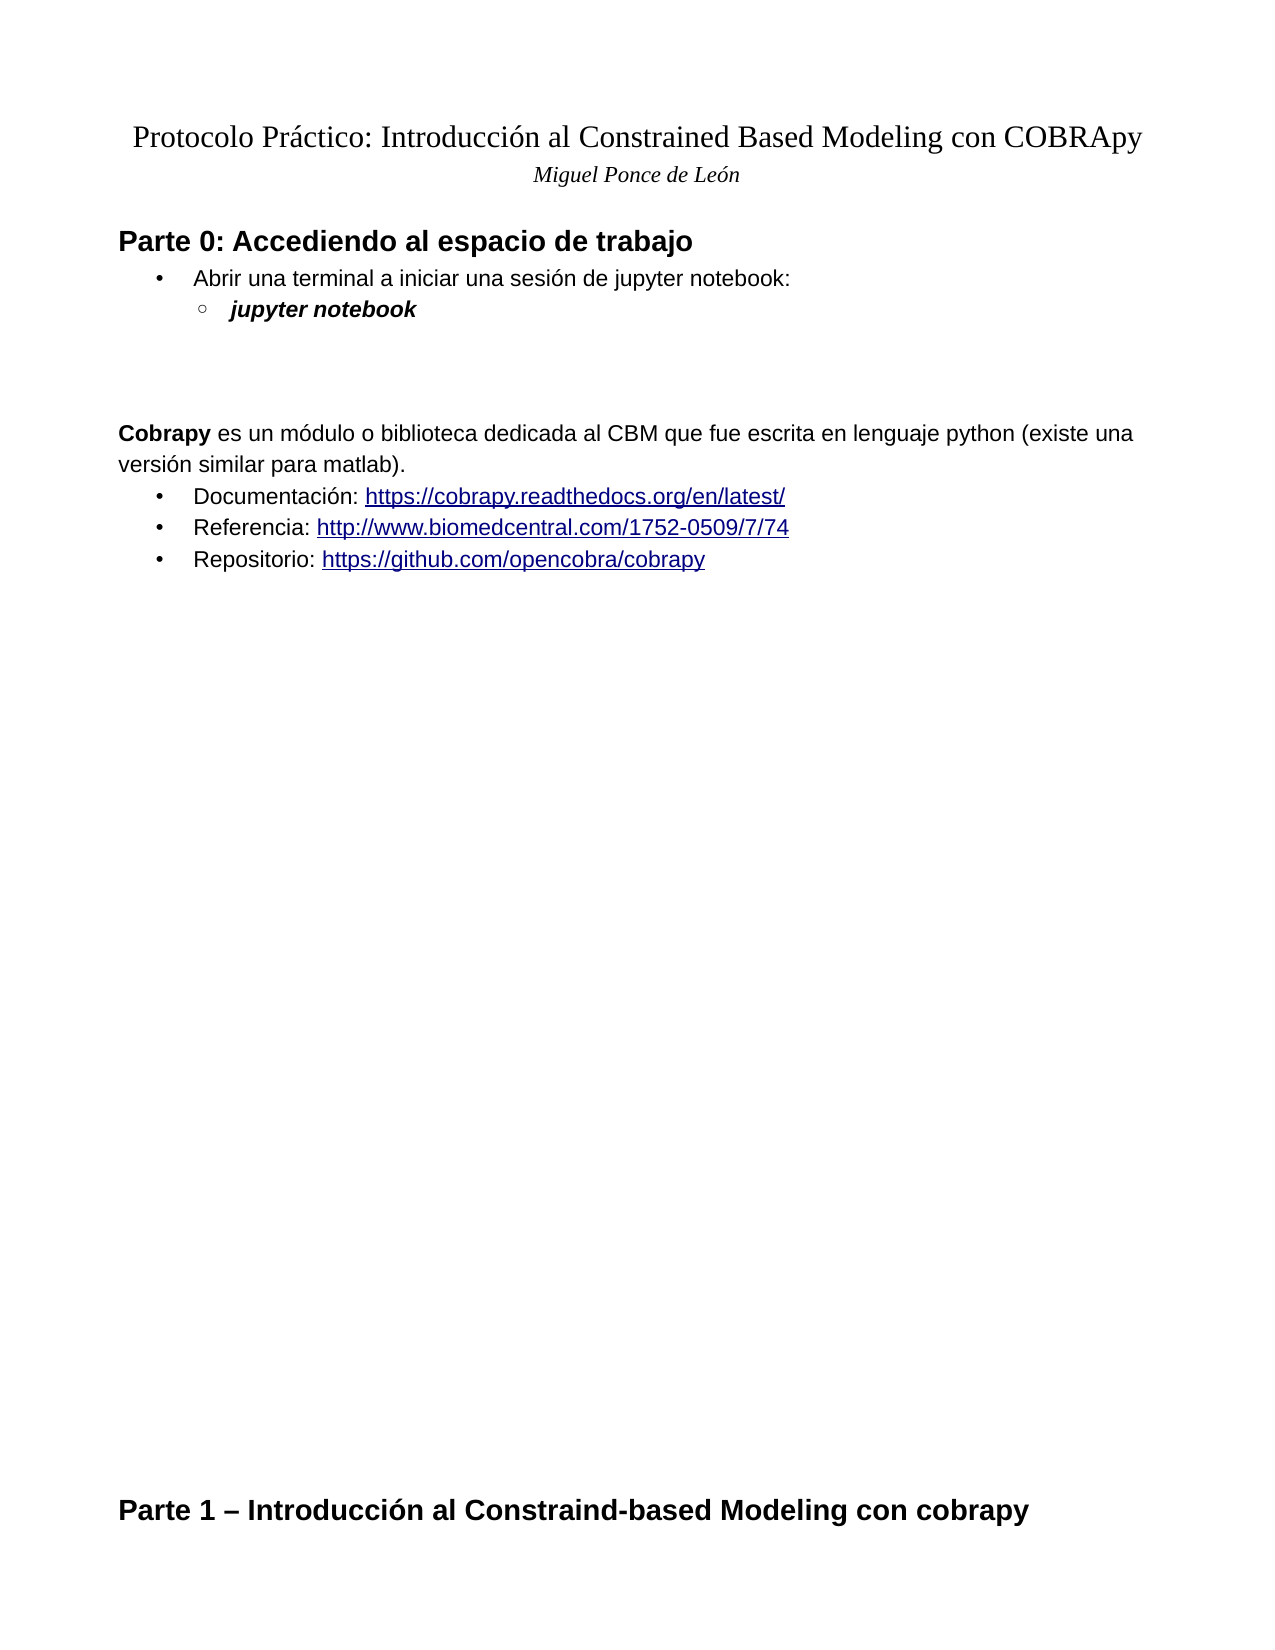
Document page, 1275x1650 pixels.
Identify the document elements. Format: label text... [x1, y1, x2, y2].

text Protocolo Práctico: Introducción al Constrained Based Modeling con COBRApy [118, 118, 1157, 154]
list Documentación: https://cobrapy.readthedocs.org/en/latest/ [156, 483, 1157, 509]
list Referencia: http://www.biomedcentral.com/1752-0509/7/74 [156, 514, 1157, 541]
list Repositorio: https://github.com/opencobra/cobrapy [156, 546, 1157, 572]
text Parte 0: Accediendo al espacio de trabajo [118, 224, 1157, 258]
list jupyter notebook [193, 296, 1157, 322]
list Abrir una terminal a iniciar una sesión de jupyter notebook: [156, 264, 1157, 291]
text Miguel Ponce de León [118, 161, 1157, 188]
text Parte 1 – Introducción al Constraind-based Modeling con cobrapy [118, 1493, 1157, 1526]
text Cobrapy es un módulo o biblioteca dedicada al CBM que fue escrita en lenguaje python (existe una versión similar para matlab). [118, 419, 1157, 477]
